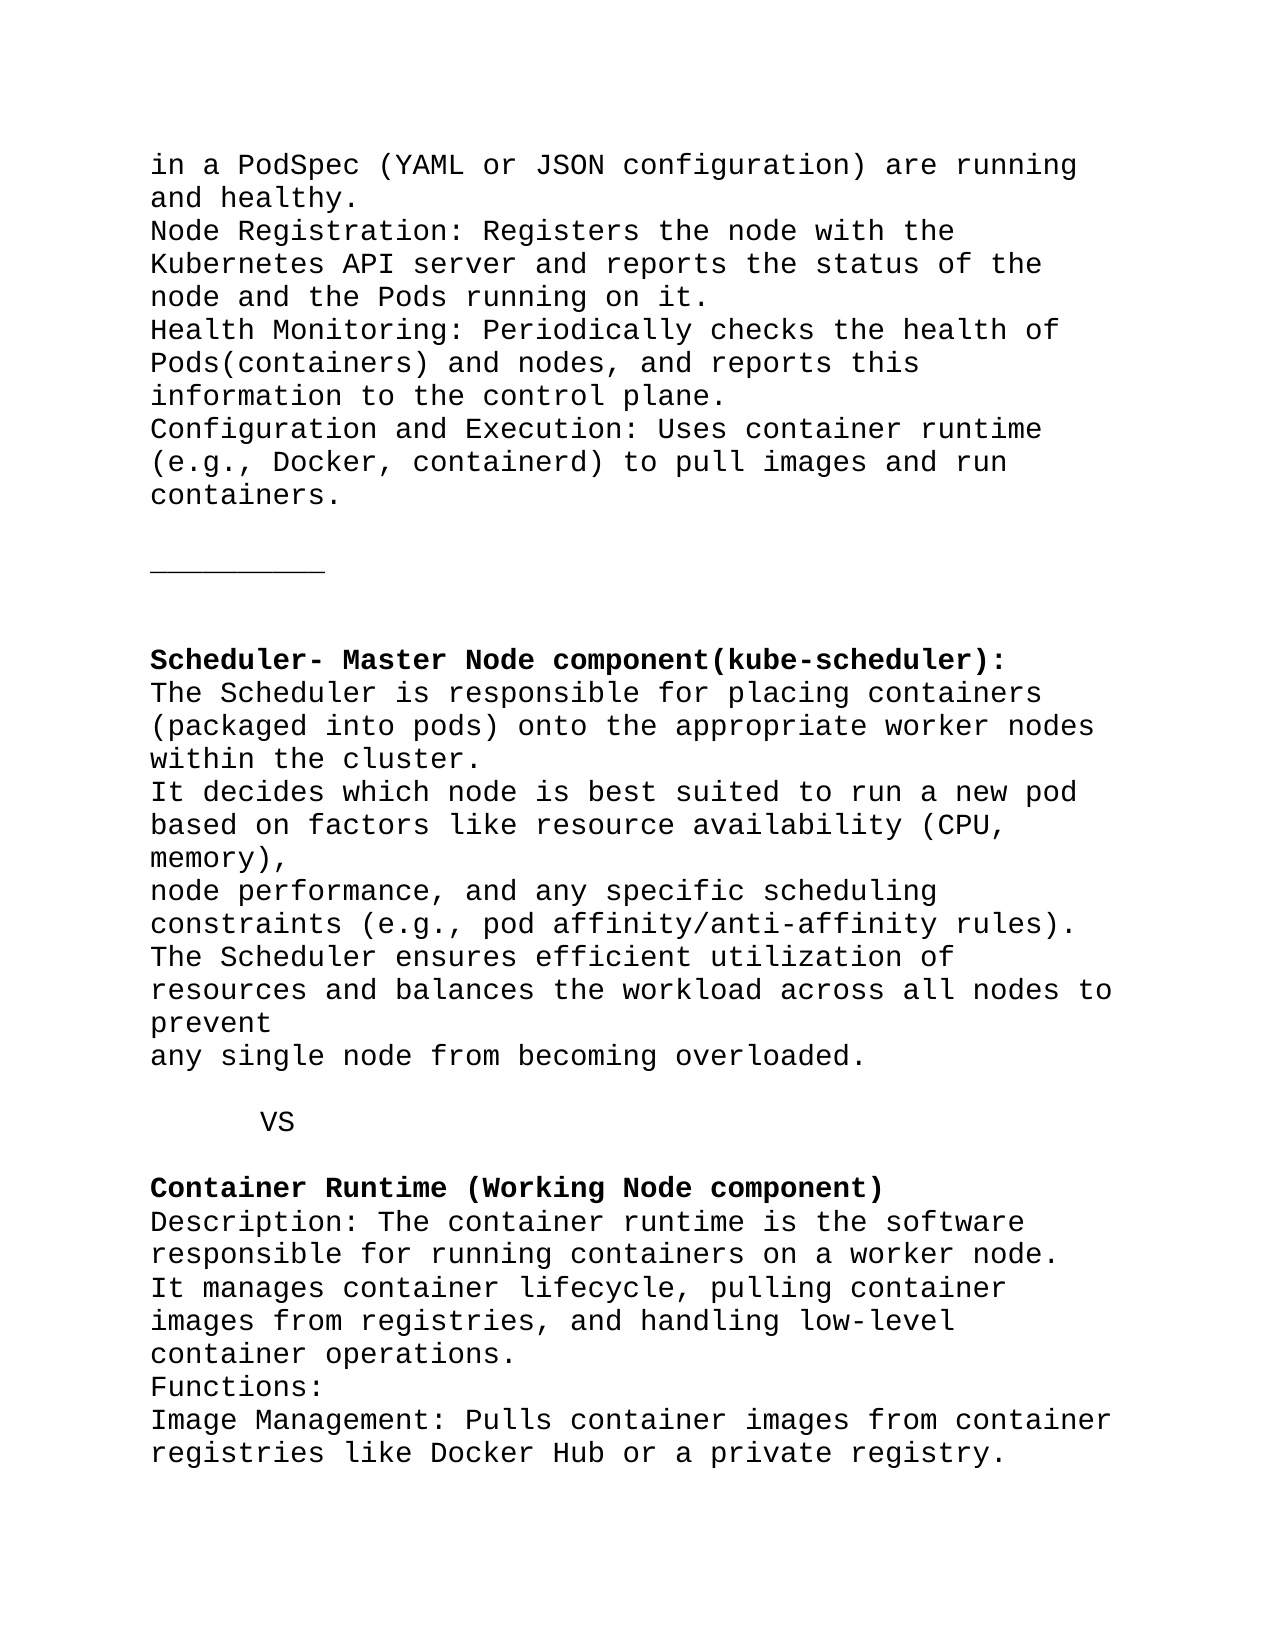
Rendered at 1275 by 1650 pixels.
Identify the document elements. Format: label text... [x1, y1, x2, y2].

text Scheduler- Master Node component(kube-scheduler): [150, 645, 1125, 678]
text Configuration and Execution: Uses container runtime (e.g., Docker, containerd) to pull images and run containers. [150, 414, 1125, 513]
text Description: The container runtime is the software responsible for running containers on a worker node. [150, 1207, 1125, 1273]
text The Scheduler is responsible for placing containers (packaged into pods) onto the appropriate worker nodes within the cluster. [150, 678, 1125, 777]
text any single node from becoming overloaded. [150, 1042, 1125, 1074]
text Image Management: Pulls container images from container registries like Docker Hub or a private registry. [150, 1405, 1125, 1471]
text Functions: [150, 1372, 1125, 1405]
text in a PodSpec (YAML or JSON configuration) are running and healthy. [150, 150, 1125, 216]
text It manages container lifecycle, pulling container images from registries, and handling low-level container operations. [150, 1273, 1125, 1372]
text Health Monitoring: Periodically checks the health of Pods(containers) and nodes, and reports this information to the control plane. [150, 315, 1125, 414]
text node performance, and any specific scheduling constraints (e.g., pod affinity/anti-affinity rules). [150, 876, 1125, 942]
text VS [150, 1108, 1125, 1141]
text The Scheduler ensures efficient utilization of resources and balances the workload across all nodes to prevent [150, 942, 1125, 1042]
text Container Runtime (Working Node component) [150, 1174, 1125, 1207]
text It decides which node is best suited to run a new pod based on factors like resource availability (CPU, memory), [150, 777, 1125, 876]
text Node Registration: Registers the node with the Kubernetes API server and reports the status of the node and the Pods running on it. [150, 216, 1125, 315]
text __________ [150, 546, 1125, 579]
